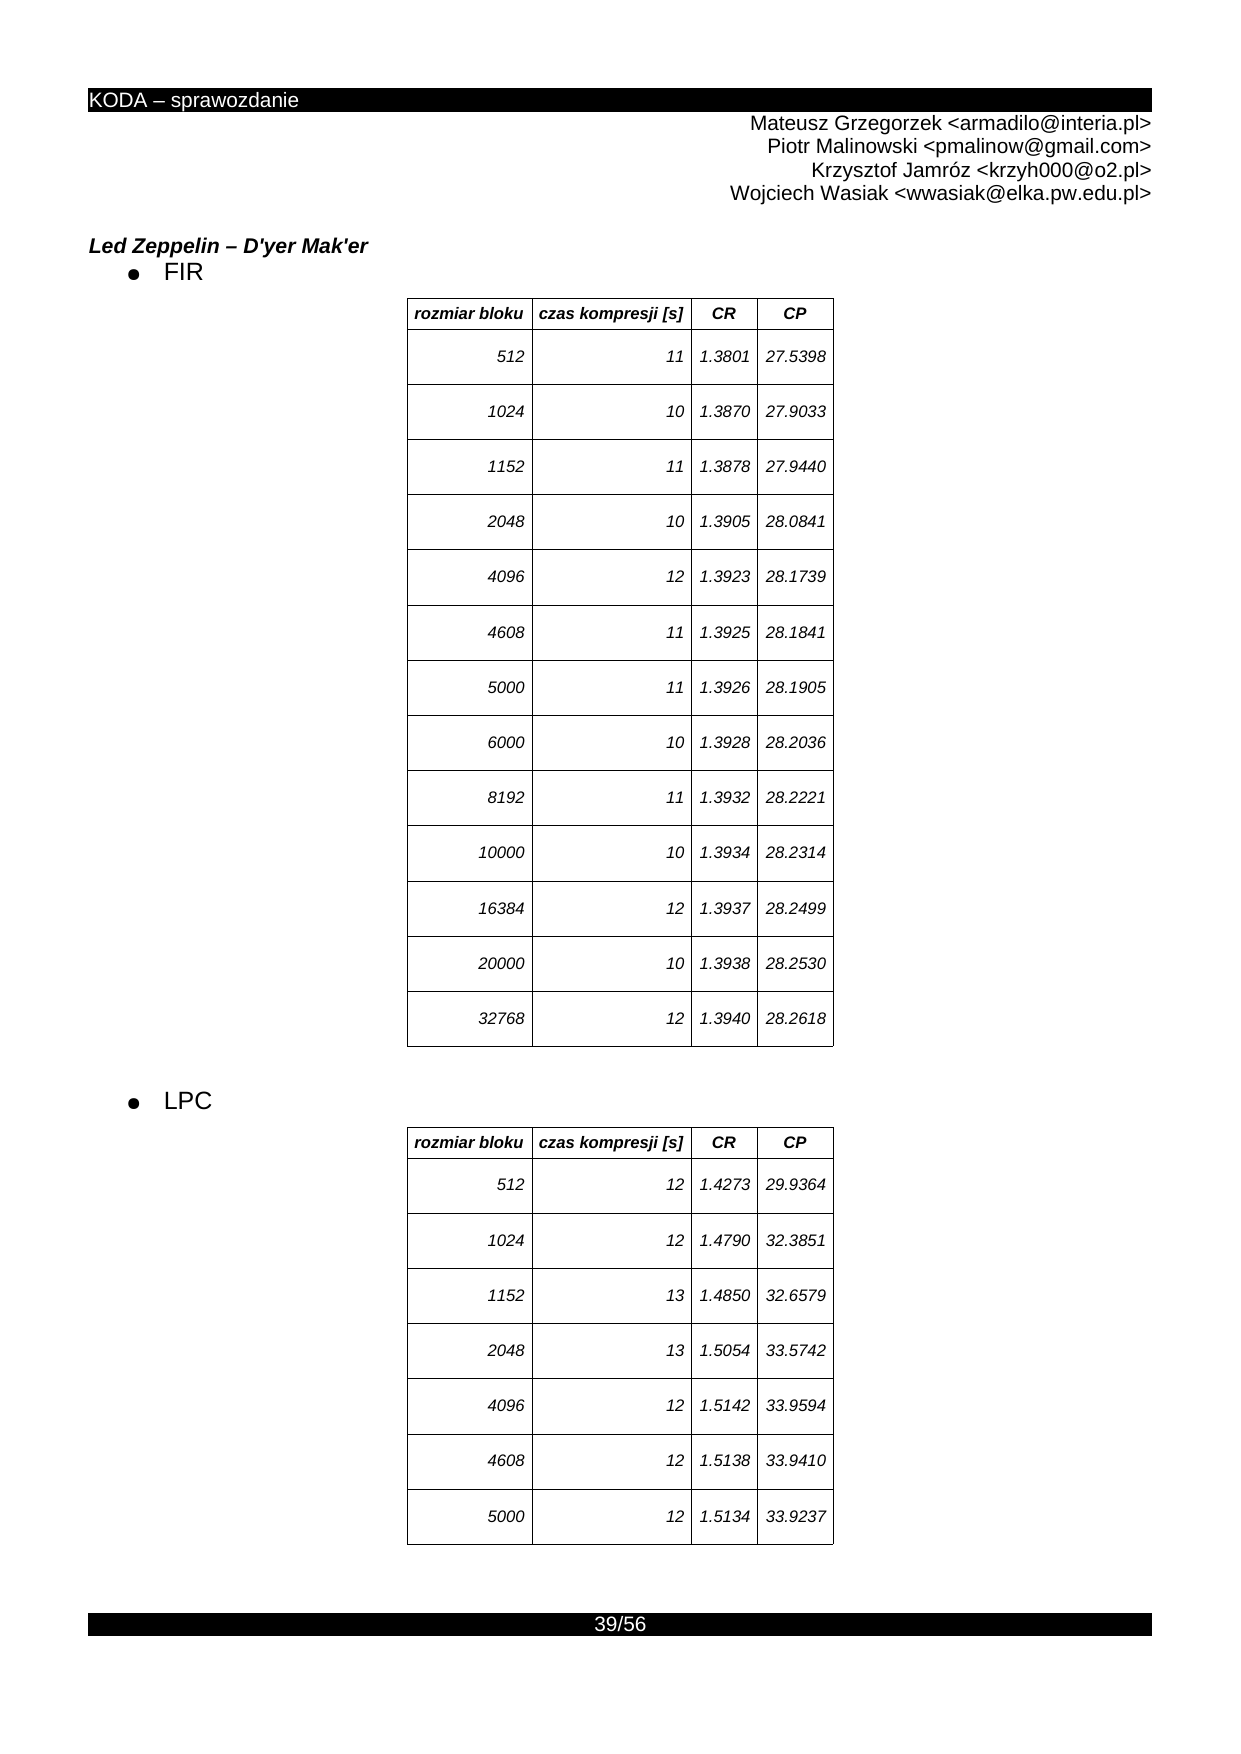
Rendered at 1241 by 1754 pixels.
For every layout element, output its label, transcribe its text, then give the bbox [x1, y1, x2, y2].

table_cell 6000 [408, 716, 532, 770]
table_cell 1.3801 [692, 330, 757, 384]
table_cell 1.5138 [692, 1435, 757, 1489]
table_header rozmiar bloku [408, 299, 532, 328]
table_cell 28.1739 [758, 550, 833, 604]
table_cell 13 [533, 1324, 691, 1378]
table_cell 28.2036 [758, 716, 833, 770]
table_cell 28.2499 [758, 882, 833, 936]
table_cell 12 [533, 1490, 691, 1544]
table_cell 28.2530 [758, 937, 833, 991]
table_cell 1152 [408, 1269, 532, 1323]
table_cell 12 [533, 1214, 691, 1268]
table_cell 1.4273 [692, 1159, 757, 1213]
table_cell 12 [533, 1379, 691, 1433]
table_cell 28.1841 [758, 606, 833, 660]
table_cell 16384 [408, 882, 532, 936]
table_cell 10 [533, 385, 691, 439]
table_cell 5000 [408, 661, 532, 715]
table_cell 1.3878 [692, 440, 757, 494]
table_header CR [692, 299, 757, 328]
table_cell 512 [408, 1159, 532, 1213]
table_cell 1024 [408, 385, 532, 439]
table_cell 2048 [408, 1324, 532, 1378]
table_cell 28.0841 [758, 495, 833, 549]
table_cell 29.9364 [758, 1159, 833, 1213]
table_header rozmiar bloku [408, 1128, 532, 1157]
table_cell 33.9237 [758, 1490, 833, 1544]
table_header czas kompresji [s] [533, 1128, 691, 1157]
table_cell 4096 [408, 1379, 532, 1433]
table_cell 12 [533, 1435, 691, 1489]
table_cell 4608 [408, 606, 532, 660]
table_cell 1.5134 [692, 1490, 757, 1544]
subtitle Led Zeppelin – D'yer Mak'er [88, 234, 1152, 258]
table_cell 20000 [408, 937, 532, 991]
table_cell 10 [533, 826, 691, 881]
table_cell 5000 [408, 1490, 532, 1544]
list FIR [126, 258, 1152, 286]
table_cell 12 [533, 1159, 691, 1213]
table_cell 32.3851 [758, 1214, 833, 1268]
table_cell 512 [408, 330, 532, 384]
table_cell 10 [533, 495, 691, 549]
table_cell 12 [533, 882, 691, 936]
table_cell 1.3934 [692, 826, 757, 881]
table_cell 27.5398 [758, 330, 833, 384]
table_cell 28.2618 [758, 992, 833, 1046]
table_cell 28.2221 [758, 771, 833, 825]
table_cell 1.4850 [692, 1269, 757, 1323]
table_cell 1024 [408, 1214, 532, 1268]
table_cell 4096 [408, 550, 532, 604]
table_cell 1.3926 [692, 661, 757, 715]
table_cell 32.6579 [758, 1269, 833, 1323]
table_cell 1.3925 [692, 606, 757, 660]
table_header CP [758, 299, 833, 328]
table_header CR [692, 1128, 757, 1157]
table_cell 4608 [408, 1435, 532, 1489]
table_cell 27.9033 [758, 385, 833, 439]
table_cell 1.5142 [692, 1379, 757, 1433]
table_cell 1.3938 [692, 937, 757, 991]
table_cell 1.3905 [692, 495, 757, 549]
table_cell 1152 [408, 440, 532, 494]
table_cell 11 [533, 771, 691, 825]
table_cell 28.2314 [758, 826, 833, 881]
table_cell 2048 [408, 495, 532, 549]
table_cell 1.3940 [692, 992, 757, 1046]
table_cell 12 [533, 992, 691, 1046]
table_cell 33.5742 [758, 1324, 833, 1378]
table_cell 11 [533, 440, 691, 494]
list LPC [126, 1087, 1152, 1115]
table_cell 12 [533, 550, 691, 604]
table_cell 1.4790 [692, 1214, 757, 1268]
table_cell 1.3937 [692, 882, 757, 936]
table_cell 1.3923 [692, 550, 757, 604]
table_cell 1.5054 [692, 1324, 757, 1378]
table_cell 11 [533, 606, 691, 660]
table_cell 33.9410 [758, 1435, 833, 1489]
table_cell 27.9440 [758, 440, 833, 494]
table_cell 28.1905 [758, 661, 833, 715]
table_cell 1.3870 [692, 385, 757, 439]
table_header CP [758, 1128, 833, 1157]
table_cell 11 [533, 661, 691, 715]
table_cell 33.9594 [758, 1379, 833, 1433]
table_cell 1.3928 [692, 716, 757, 770]
table_cell 13 [533, 1269, 691, 1323]
table_cell 11 [533, 330, 691, 384]
table_cell 10 [533, 716, 691, 770]
table_header czas kompresji [s] [533, 299, 691, 328]
table_cell 32768 [408, 992, 532, 1046]
table_cell 1.3932 [692, 771, 757, 825]
table_cell 10 [533, 937, 691, 991]
table_cell 8192 [408, 771, 532, 825]
table_cell 10000 [408, 826, 532, 881]
